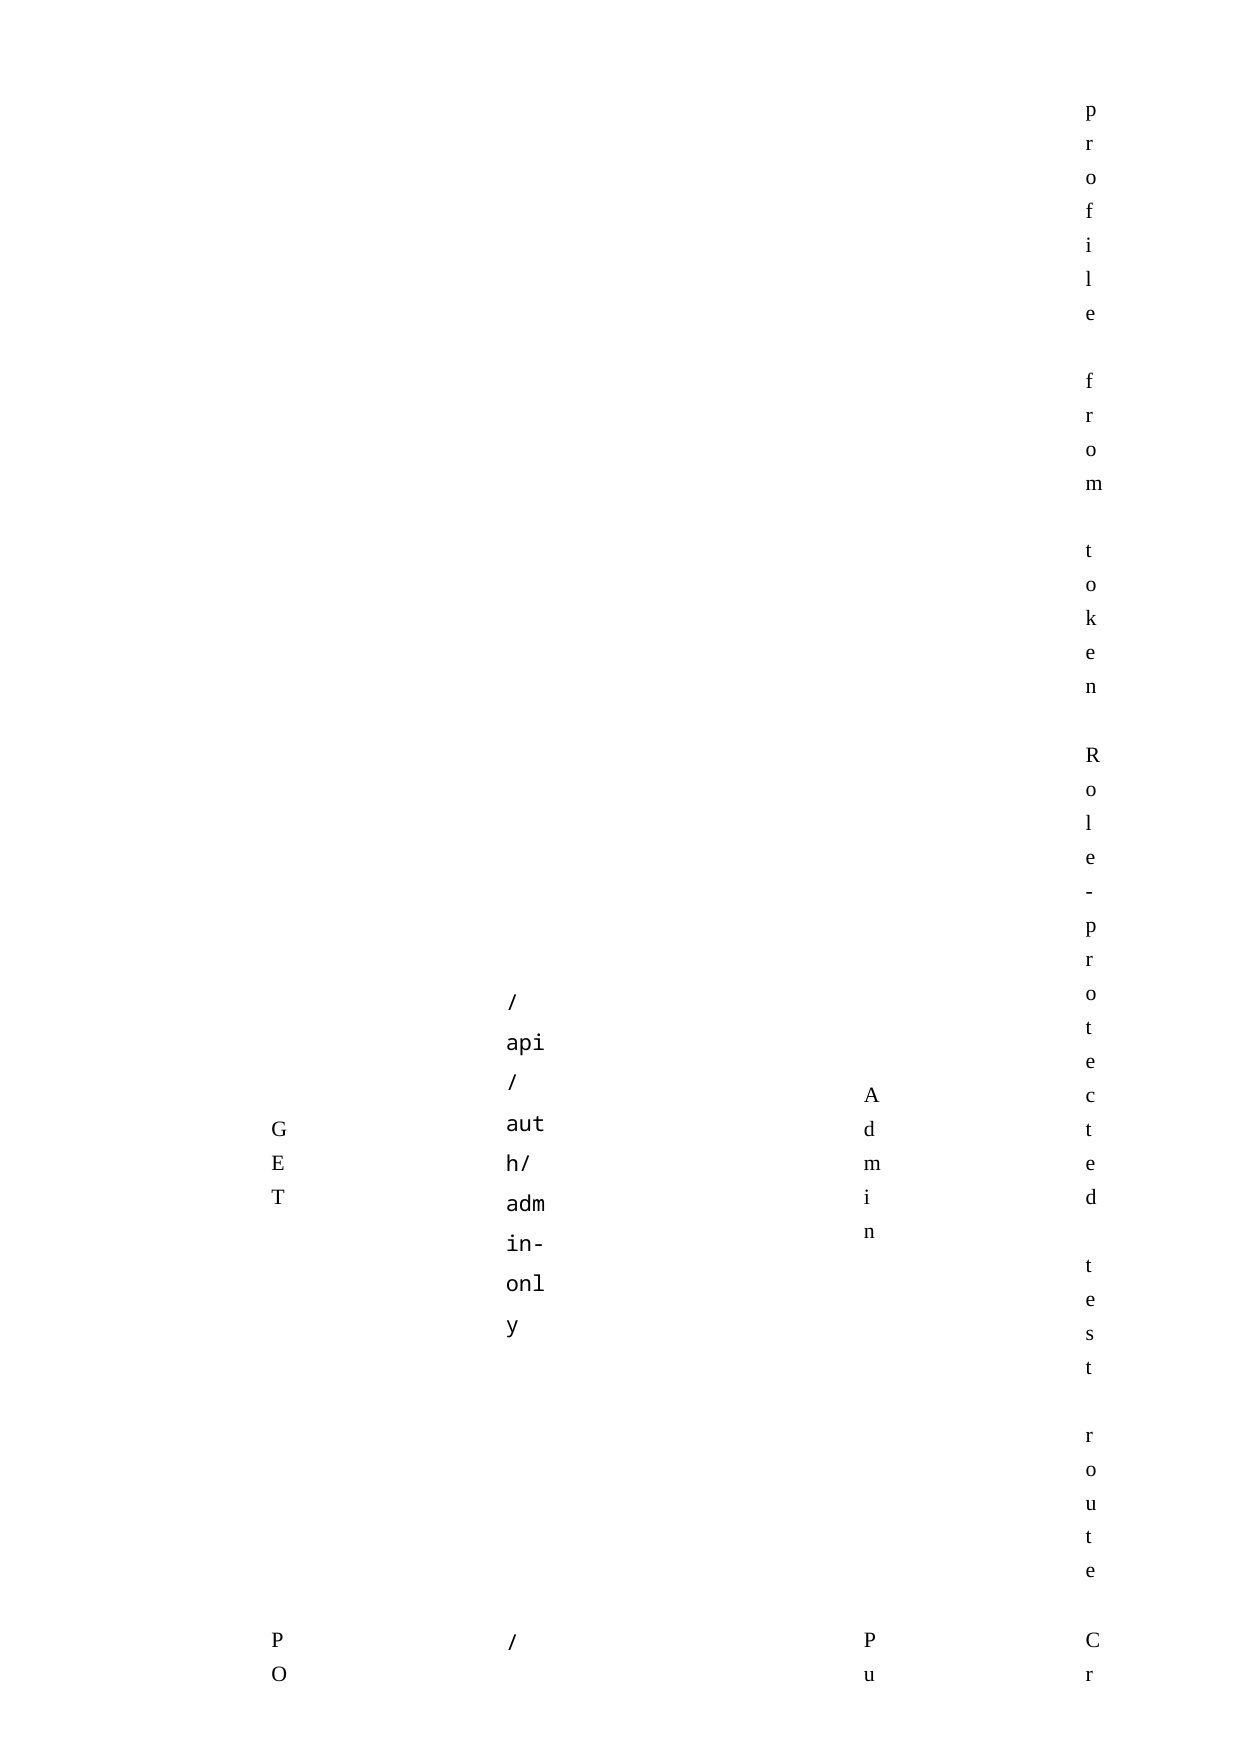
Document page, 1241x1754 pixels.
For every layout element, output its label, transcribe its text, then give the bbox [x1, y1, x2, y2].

table_cell Pu [711, 1624, 932, 1689]
table_cell [118, 59, 353, 739]
table_cell GET [118, 740, 353, 1624]
table_cell [711, 59, 932, 739]
table_cell / [353, 1624, 711, 1689]
table_cell /api/auth/admin-only [353, 740, 711, 1624]
table_cell [353, 59, 711, 739]
table_cell Role-protected test route [933, 740, 1228, 1624]
table_cell Admin [711, 740, 932, 1624]
table_cell PO [118, 1624, 353, 1689]
table_cell Cr [933, 1624, 1228, 1689]
table_cell profile from token [933, 59, 1228, 739]
